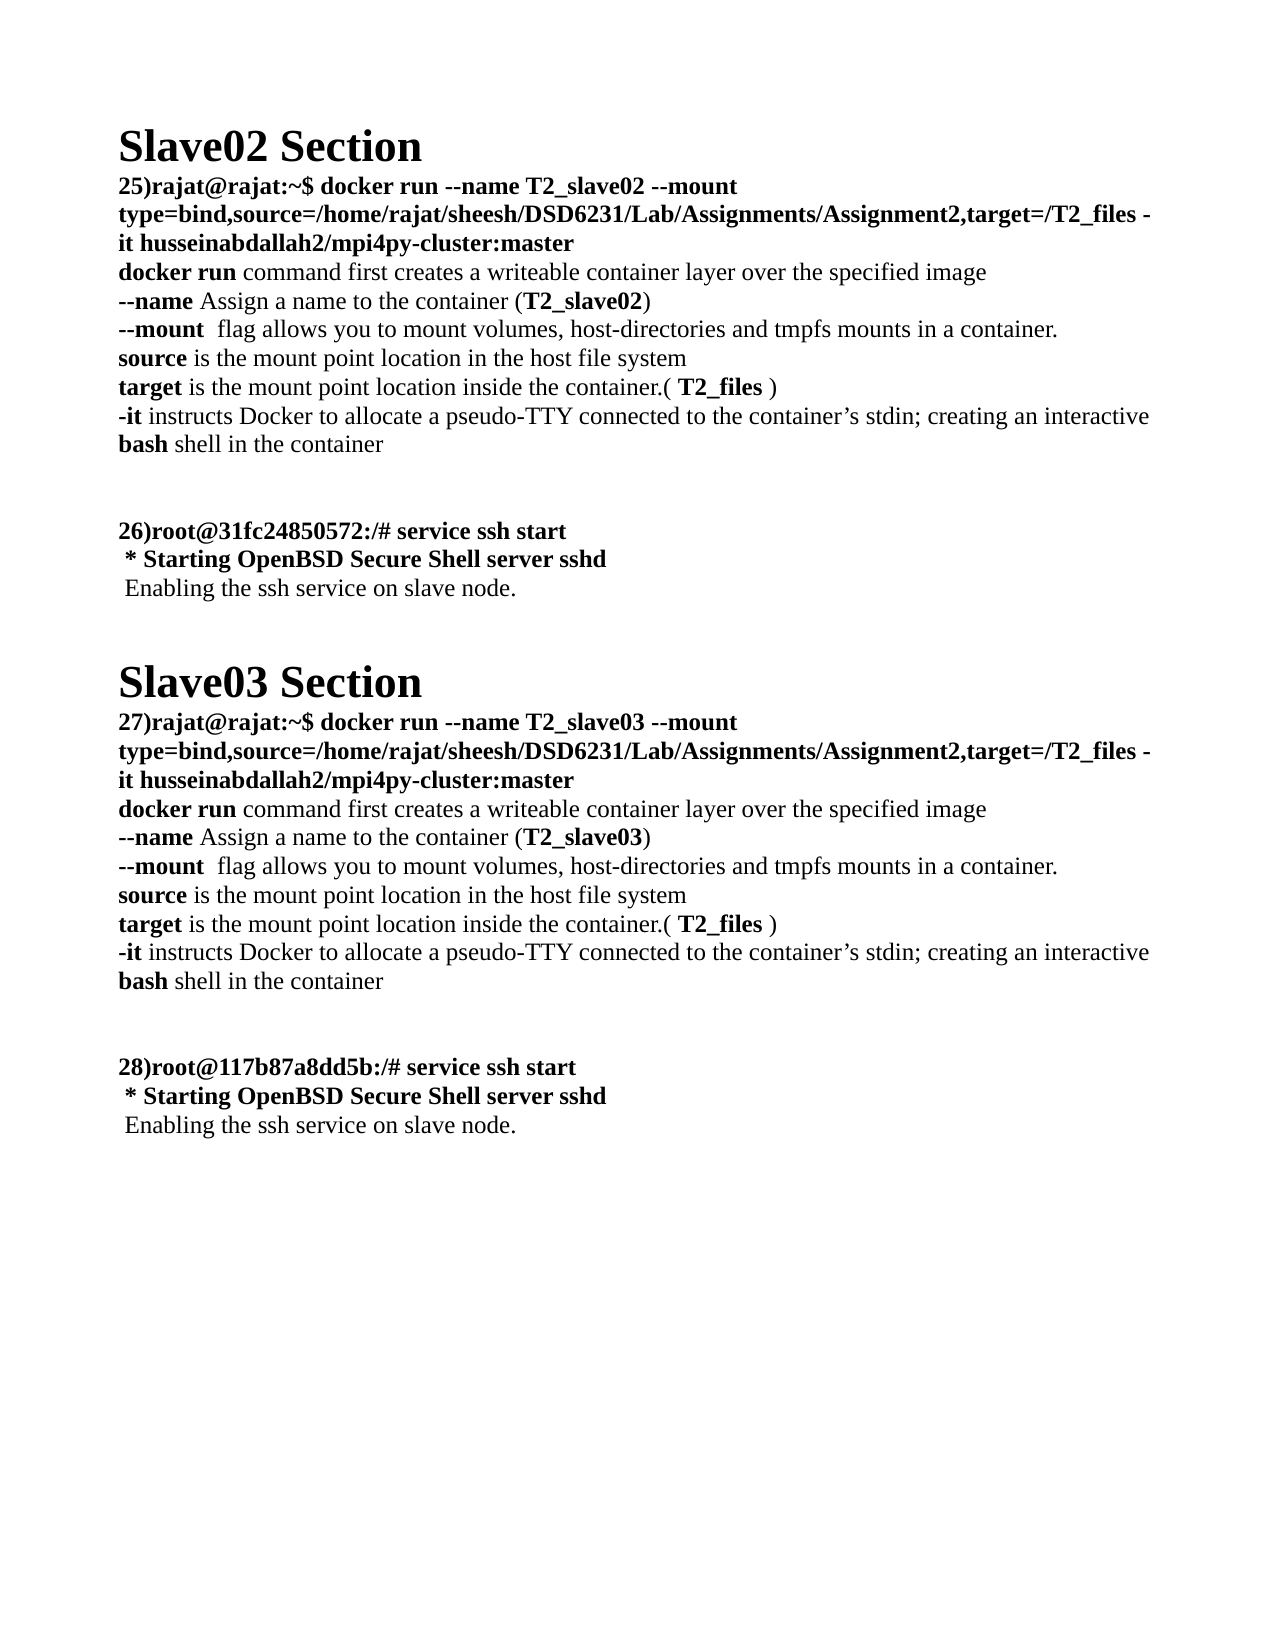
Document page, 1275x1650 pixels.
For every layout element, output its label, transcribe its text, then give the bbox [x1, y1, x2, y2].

text docker run command first creates a writeable container layer over the specified image [118, 794, 1157, 822]
text docker run command first creates a writeable container layer over the specified image [118, 257, 1157, 286]
text Slave03 Section [118, 655, 1157, 707]
text Enabling the ssh service on slave node. [118, 573, 1157, 602]
text 26)root@31fc24850572:/# service ssh start [118, 516, 1157, 544]
text * Starting OpenBSD Secure Shell server sshd [118, 1081, 1157, 1110]
text 28)root@117b87a8dd5b:/# service ssh start [118, 1052, 1157, 1081]
text source is the mount point location in the host file system [118, 343, 1157, 372]
text -it instructs Docker to allocate a pseudo-TTY connected to the container’s stdin; creating an interactive bash shell in the container [118, 937, 1157, 995]
text Enabling the ssh service on slave node. [118, 1110, 1157, 1139]
text source is the mount point location in the host file system [118, 880, 1157, 909]
text target is the mount point location inside the container.( T2_files ) [118, 909, 1157, 937]
text 25)rajat@rajat:~$ docker run --name T2_slave02 --mount type=bind,source=/home/rajat/sheesh/DSD6231/Lab/Assignments/Assignment2,target=/T2_files -it husseinabdallah2/mpi4py-cluster:master [118, 171, 1157, 257]
text -it instructs Docker to allocate a pseudo-TTY connected to the container’s stdin; creating an interactive bash shell in the container [118, 401, 1157, 458]
text * Starting OpenBSD Secure Shell server sshd [118, 544, 1157, 573]
text 27)rajat@rajat:~$ docker run --name T2_slave03 --mount type=bind,source=/home/rajat/sheesh/DSD6231/Lab/Assignments/Assignment2,target=/T2_files -it husseinabdallah2/mpi4py-cluster:master [118, 707, 1157, 794]
text Slave02 Section [118, 118, 1157, 171]
text --mount flag allows you to mount volumes, host-directories and tmpfs mounts in a container. [118, 851, 1157, 880]
text --mount flag allows you to mount volumes, host-directories and tmpfs mounts in a container. [118, 314, 1157, 343]
text --name Assign a name to the container (T2_slave02) [118, 286, 1157, 314]
text target is the mount point location inside the container.( T2_files ) [118, 372, 1157, 401]
text --name Assign a name to the container (T2_slave03) [118, 822, 1157, 851]
